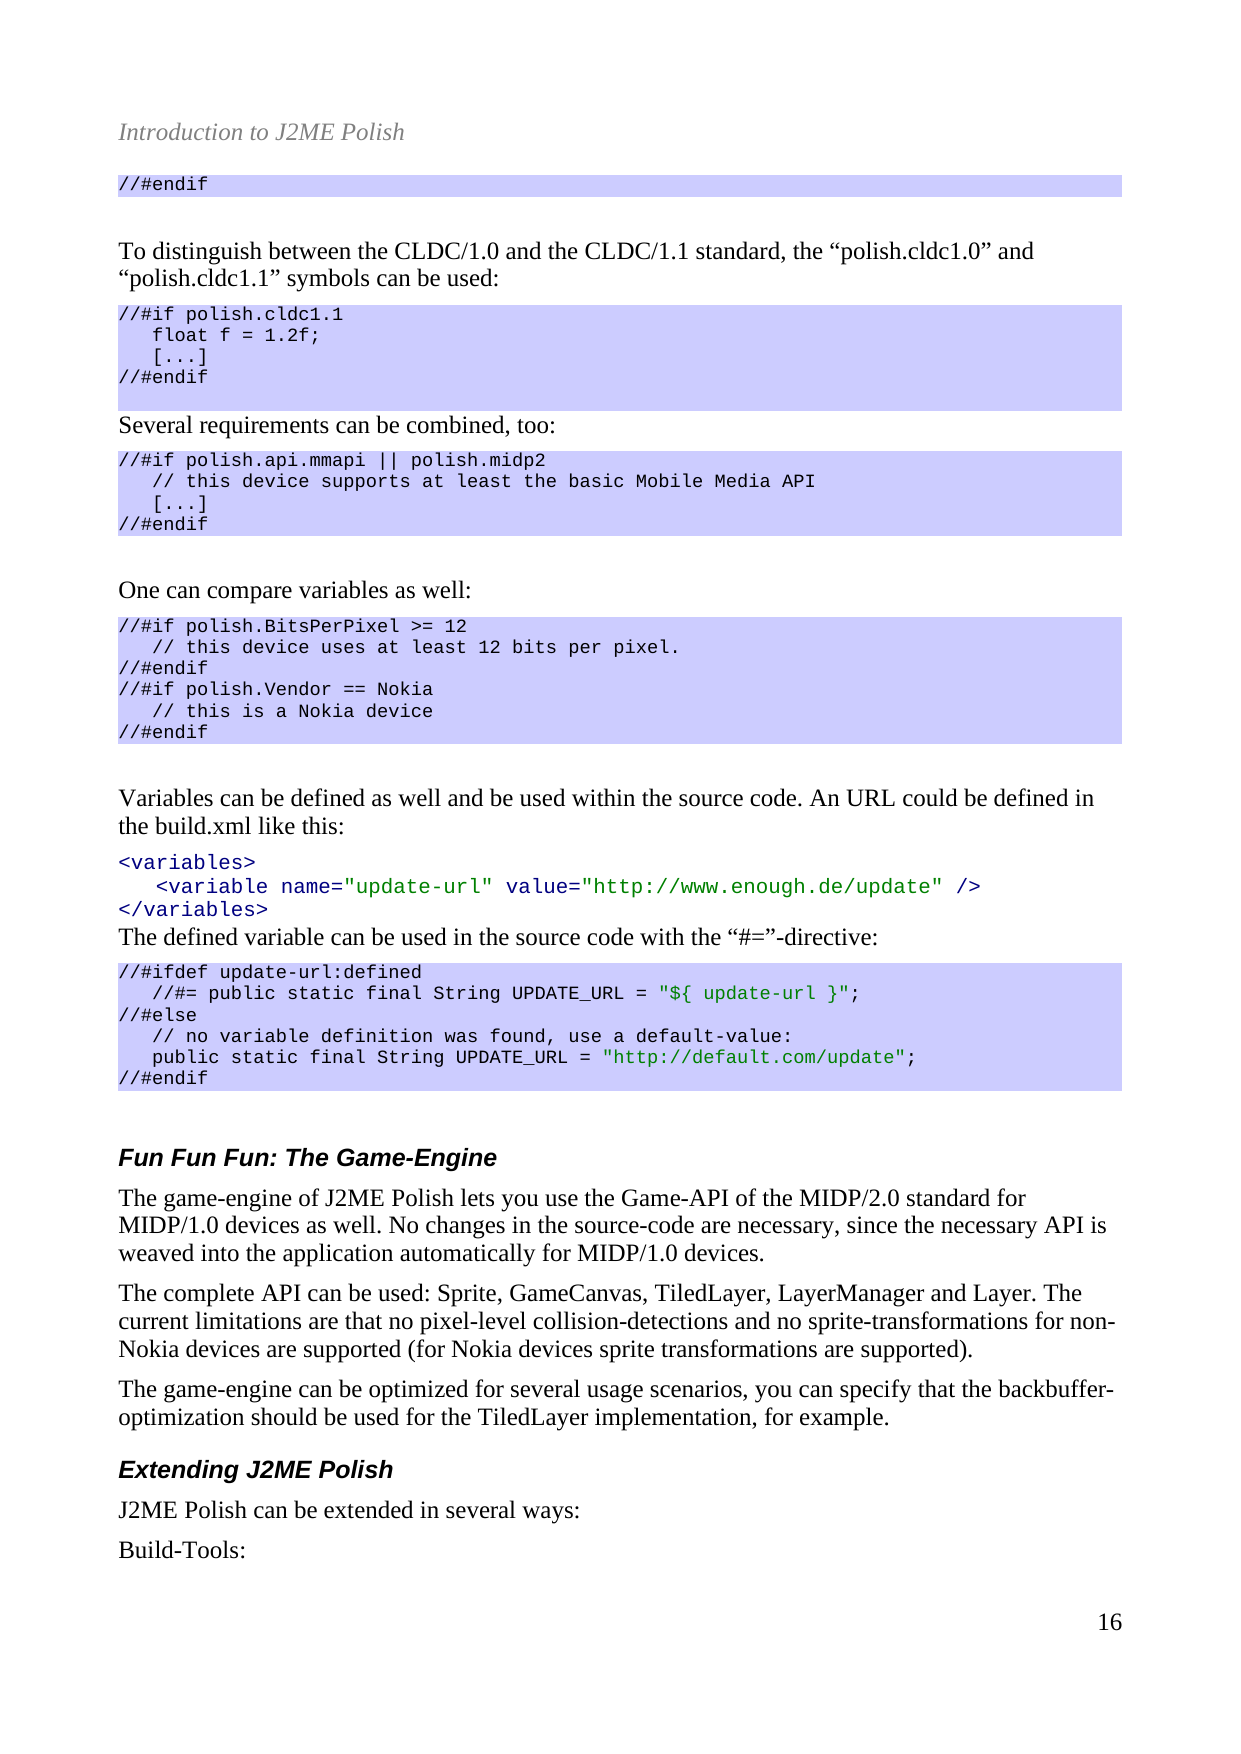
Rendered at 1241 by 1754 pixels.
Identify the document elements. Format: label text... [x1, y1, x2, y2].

text float f = 1.2f; [118, 326, 1122, 347]
subtitle Fun Fun Fun: The Game-Engine [118, 1143, 1122, 1171]
text //#ifdef update-url:defined [118, 963, 1122, 984]
text One can compare variables as well: [118, 576, 1122, 604]
text J2ME Polish can be extended in several ways: [118, 1496, 1122, 1524]
text </variables> [118, 899, 1122, 923]
text [...] [118, 347, 1122, 368]
text To distinguish between the CLDC/1.0 and the CLDC/1.1 standard, the “polish.cldc1.0” and “polish.cldc1.1” symbols can be used: [118, 237, 1122, 292]
text //#= public static final String UPDATE_URL = "${ update-url }"; [118, 984, 1122, 1006]
text // no variable definition was found, use a default-value: [118, 1027, 1122, 1048]
text //#if polish.cldc1.1 [118, 305, 1122, 326]
text //#if polish.Vendor == Nokia [118, 680, 1122, 702]
text //#endif [118, 515, 1122, 536]
text [...] [118, 494, 1122, 515]
text //#else [118, 1006, 1122, 1027]
text //#if polish.api.mmapi || polish.midp2 [118, 451, 1122, 472]
text //#endif [118, 1069, 1122, 1091]
text Several requirements can be combined, too: [118, 411, 1122, 439]
text //#endif [118, 368, 1122, 390]
text The game-engine can be optimized for several usage scenarios, you can specify that the backbuffer-optimization should be used for the TiledLayer implementation, for example. [118, 1375, 1122, 1430]
subtitle Extending J2ME Polish [118, 1455, 1122, 1483]
text Build-Tools: [118, 1536, 1122, 1564]
text The defined variable can be used in the source code with the “#=”-directive: [118, 923, 1122, 951]
text //#endif [118, 659, 1122, 680]
text //#endif [118, 175, 1122, 197]
text public static final String UPDATE_URL = "http://default.com/update"; [118, 1048, 1122, 1069]
text // this is a Nokia device [118, 702, 1122, 723]
text <variable name="update-url" value="http://www.enough.de/update" /> [118, 876, 1122, 899]
text // this device supports at least the basic Mobile Media API [118, 472, 1122, 494]
text The complete API can be used: Sprite, GameCanvas, TiledLayer, LayerManager and Layer. The current limitations are that no pixel-level collision-detections and no sprite-transformations for non-Nokia devices are supported (for Nokia devices sprite transformations are supported). [118, 1279, 1122, 1362]
text The game-engine of J2ME Polish lets you use the Game-API of the MIDP/2.0 standard for MIDP/1.0 devices as well. No changes in the source-code are necessary, since the necessary API is weaved into the application automatically for MIDP/1.0 devices. [118, 1184, 1122, 1267]
text <variables> [118, 852, 1122, 876]
text //#if polish.BitsPerPixel >= 12 [118, 617, 1122, 638]
text // this device uses at least 12 bits per pixel. [118, 638, 1122, 659]
text //#endif [118, 723, 1122, 744]
text Variables can be defined as well and be used within the source code. An URL could be defined in the build.xml like this: [118, 784, 1122, 840]
